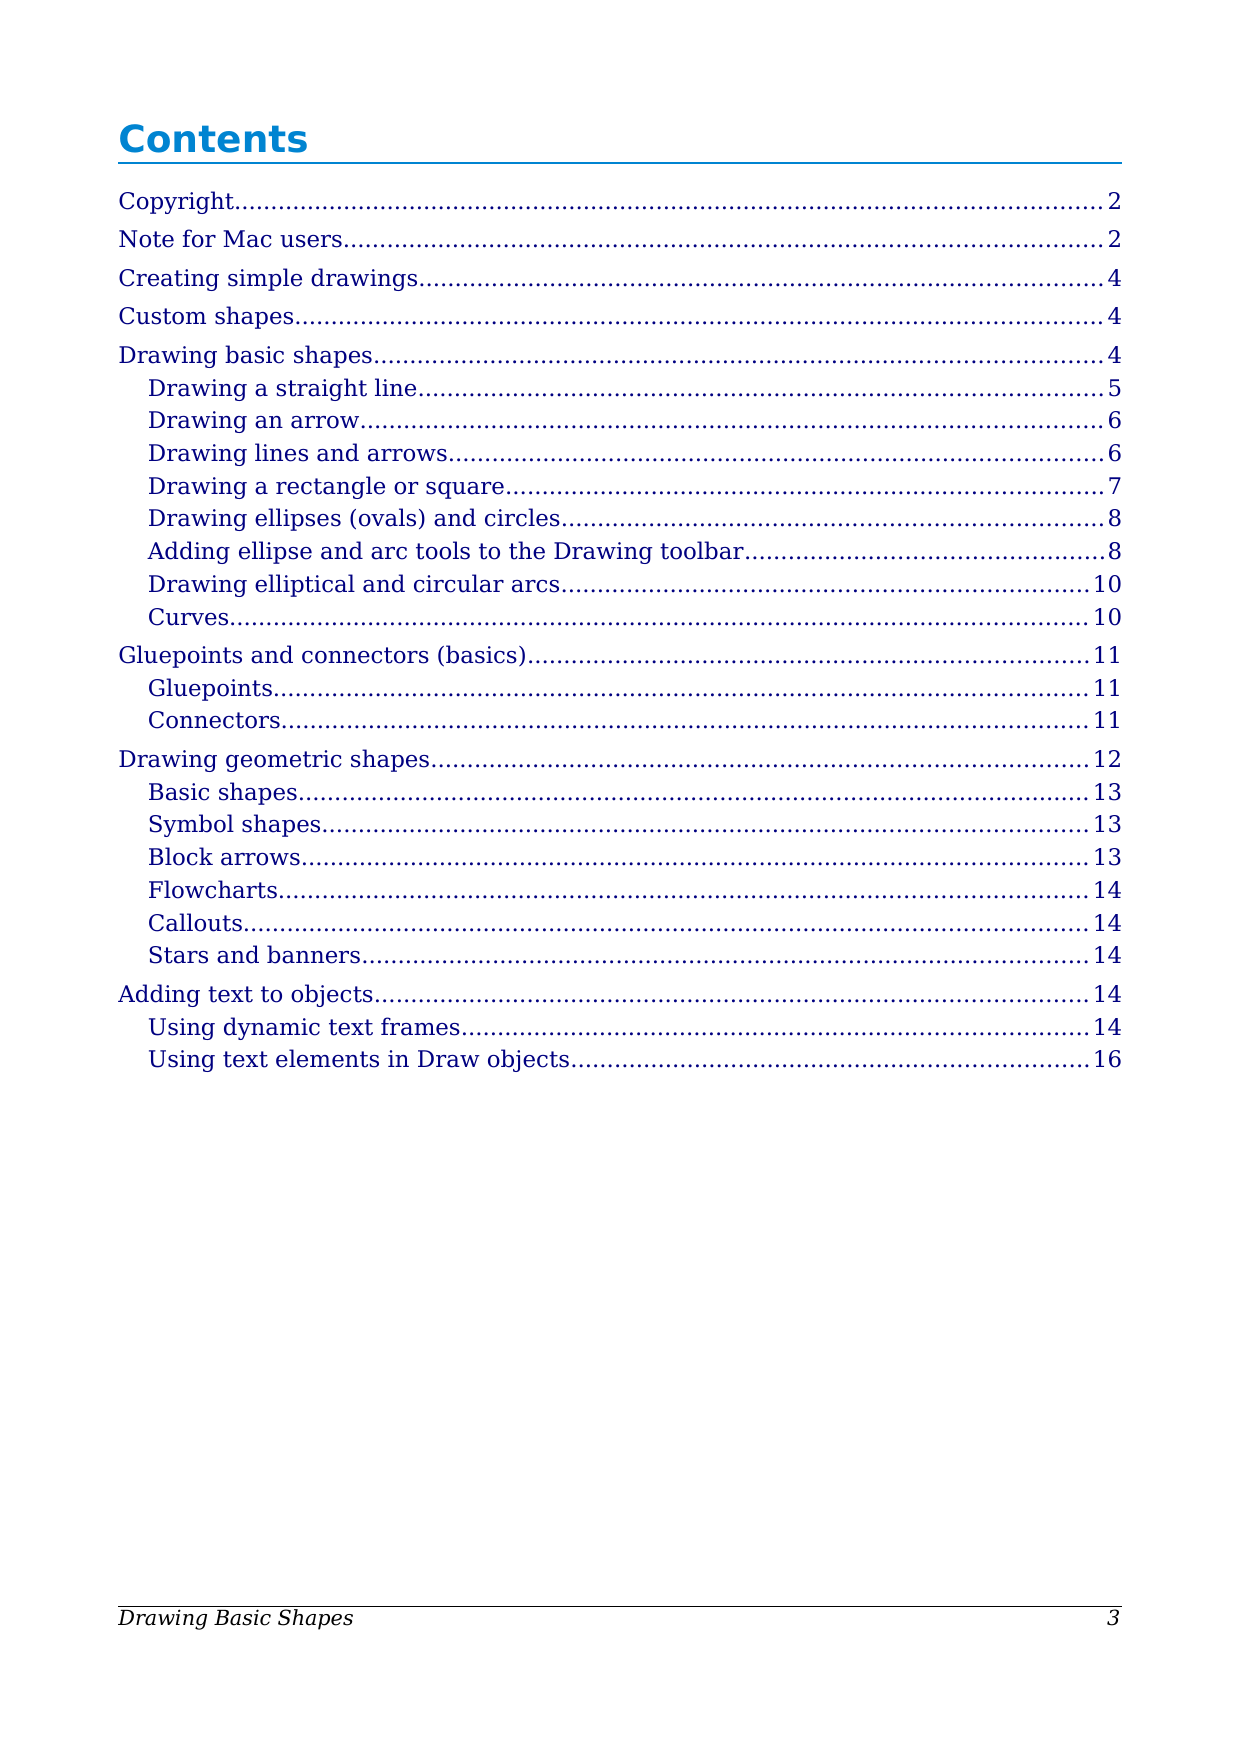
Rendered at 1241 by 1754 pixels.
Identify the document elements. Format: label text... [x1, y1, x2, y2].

text Drawing elliptical and circular arcs 10 [148, 571, 1122, 598]
text Block arrows 13 [148, 844, 1122, 871]
text Curves 10 [148, 604, 1122, 631]
text Note for Mac users 2 [118, 226, 1122, 253]
text Drawing an arrow 6 [148, 407, 1122, 434]
text Adding text to objects 14 [118, 981, 1122, 1008]
text Custom shapes 4 [118, 303, 1122, 330]
text Creating simple drawings 4 [118, 265, 1122, 292]
text Connectors 11 [148, 708, 1122, 734]
text Drawing a straight line 5 [148, 375, 1122, 402]
text Gluepoints and connectors (basics) 11 [118, 642, 1122, 669]
text Copyright 2 [118, 188, 1122, 215]
text Callouts 14 [148, 910, 1122, 937]
text Flowcharts 14 [148, 877, 1122, 904]
text Drawing a rectangle or square 7 [148, 473, 1122, 500]
text Contents [118, 118, 1122, 162]
text Symbol shapes 13 [148, 812, 1122, 838]
text Drawing ellipses (ovals) and circles 8 [148, 506, 1122, 532]
text Gluepoints 11 [148, 675, 1122, 702]
text Using text elements in Draw objects 16 [148, 1046, 1122, 1073]
text Using dynamic text frames 14 [148, 1014, 1122, 1041]
text Drawing lines and arrows 6 [148, 440, 1122, 467]
text Drawing basic shapes 4 [118, 342, 1122, 369]
text Stars and banners 14 [148, 942, 1122, 969]
text Basic shapes 13 [148, 779, 1122, 806]
text Drawing geometric shapes 12 [118, 746, 1122, 773]
text Adding ellipse and arc tools to the Drawing toolbar 8 [148, 538, 1122, 565]
